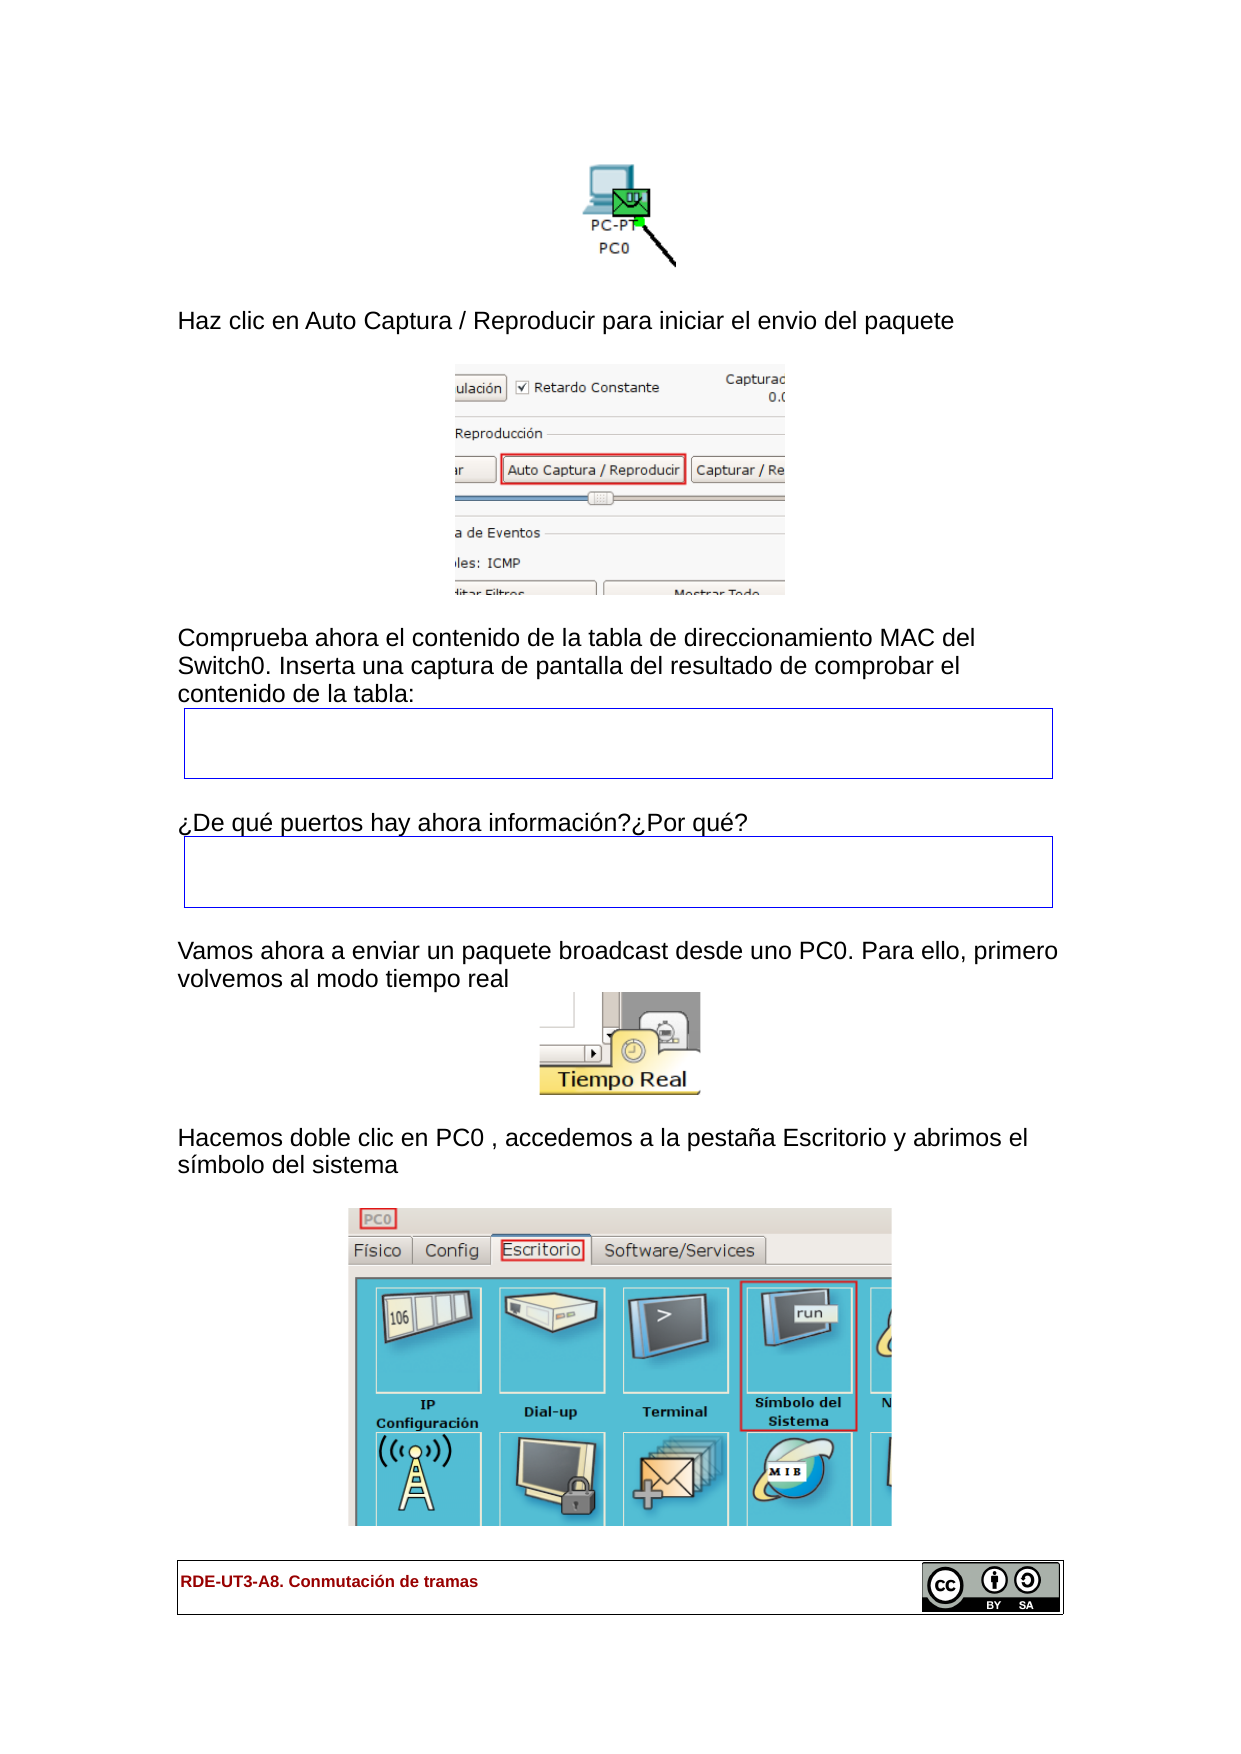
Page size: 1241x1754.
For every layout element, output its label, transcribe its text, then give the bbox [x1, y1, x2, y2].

picture [348, 1208, 892, 1526]
text Comprueba ahora el contenido de la tabla de direccionamiento MAC del Switch0. Inserta una captura de pantalla del resultado de comprobar el contenido de la tabla: [177, 624, 1063, 708]
picture [455, 364, 785, 595]
table_header [185, 709, 1052, 778]
text Vamos ahora a enviar un paquete broadcast desde uno PC0. Para ello, primero volvemos al modo tiempo real [177, 937, 1063, 993]
picture [922, 1562, 1060, 1612]
text ¿De qué puertos hay ahora información?¿Por qué? [177, 808, 1063, 836]
text Hacemos doble clic en PC0 , accedemos a la pestaña Escritorio y abrimos el símbolo del sistema [177, 1123, 1063, 1179]
text Haz clic en Auto Captura / Reproducir para iniciar el envio del paquete [177, 307, 1063, 335]
picture [539, 992, 701, 1095]
picture [564, 147, 676, 278]
table_header [185, 837, 1052, 907]
